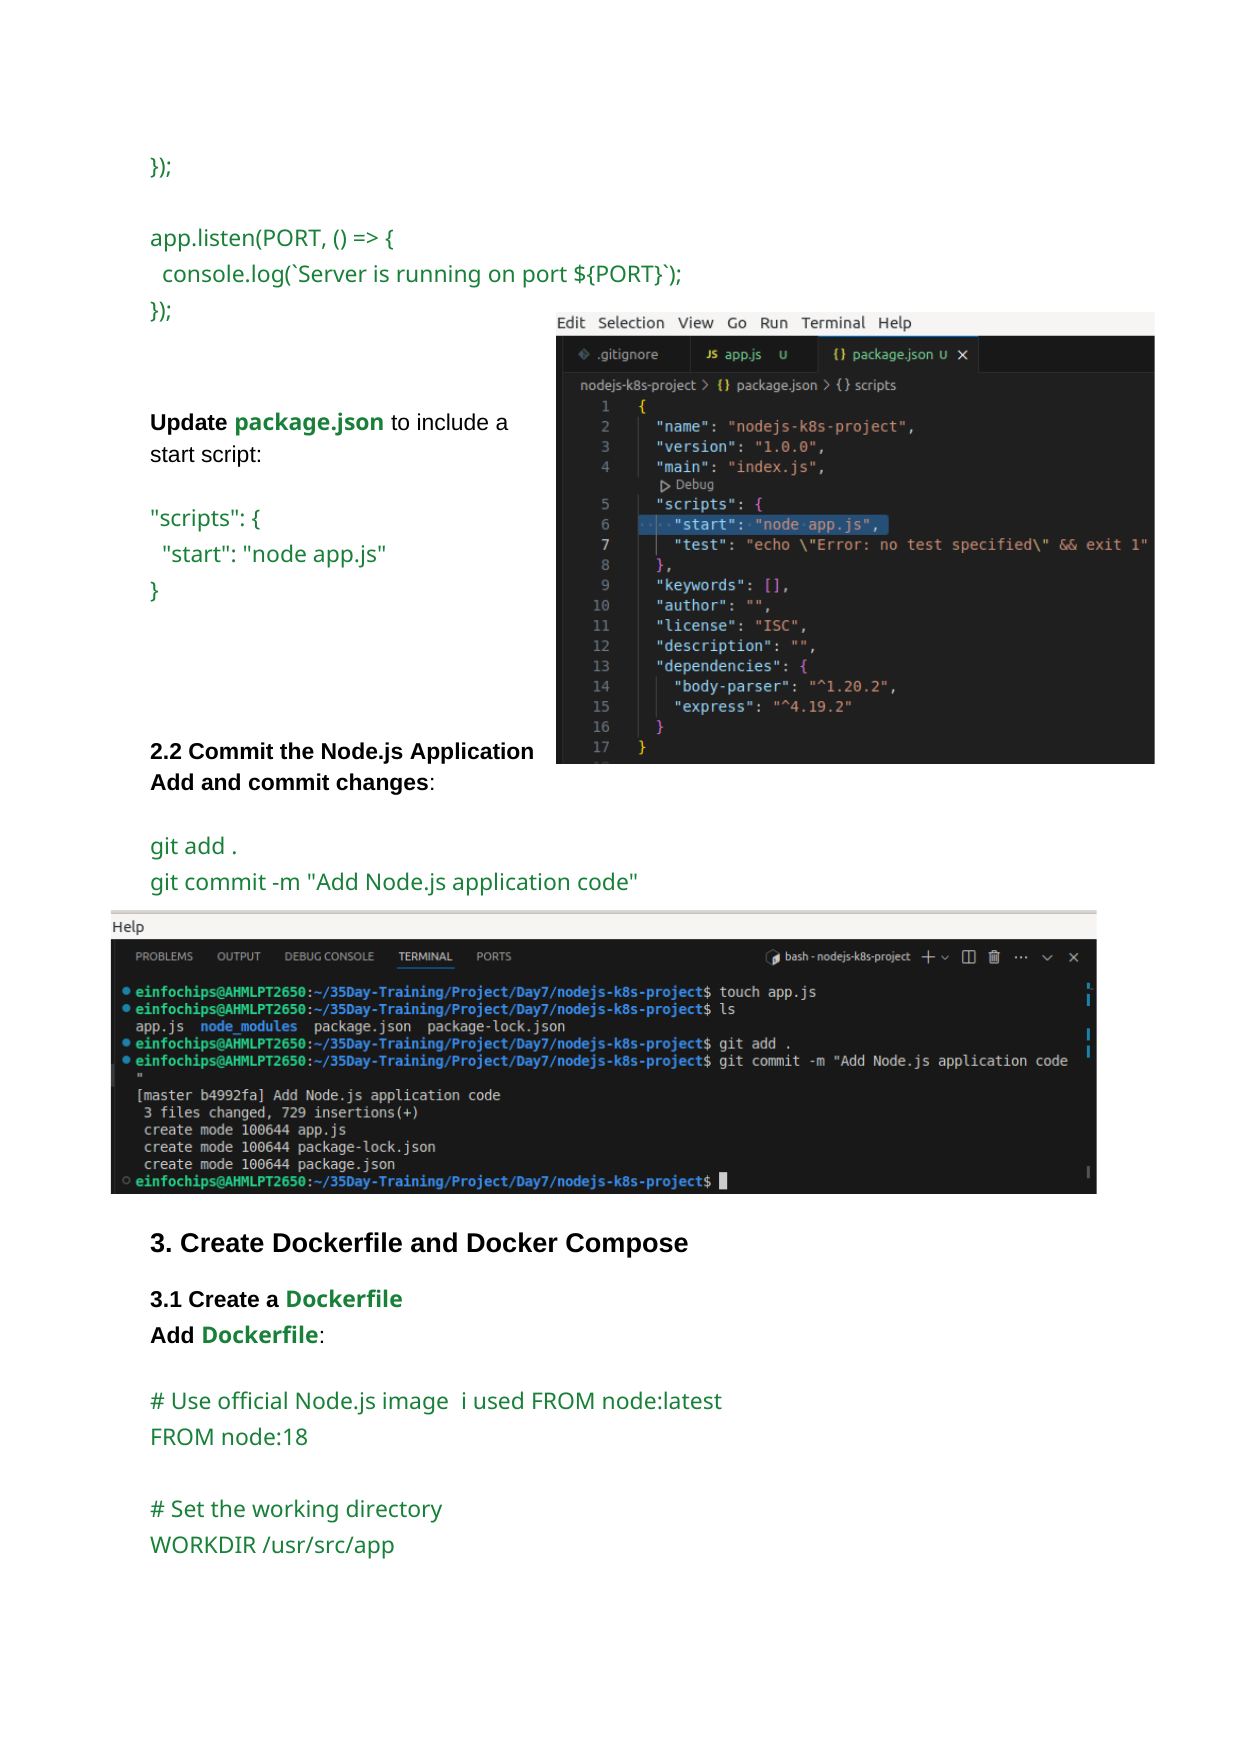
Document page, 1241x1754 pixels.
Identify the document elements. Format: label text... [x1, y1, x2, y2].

text Add and commit changes: git add . [150, 768, 1090, 861]
text FROM node:18 [150, 1421, 1090, 1452]
text }); [150, 294, 1090, 325]
text [743, 574, 1090, 606]
text app.listen(PORT, () => { [150, 222, 1090, 253]
subtitle 3. Create Dockerfile and Docker Compose [150, 1194, 1090, 1258]
text } [150, 574, 556, 606]
picture [110, 910, 1097, 1194]
text Add Dockerfile: # Use official Node.js image i used FROM node:latest [150, 1319, 1090, 1416]
text git commit -m "Add Node.js application code" [150, 866, 1090, 897]
text "start": "node app.js" [150, 538, 556, 569]
text [743, 538, 1090, 569]
text [743, 406, 1090, 534]
picture [556, 312, 743, 764]
text Update package.json to include a start script: "scripts": { [150, 406, 556, 534]
text }); [150, 150, 1090, 181]
text # Set the working directory [150, 1493, 1090, 1524]
text console.log(`Server is running on port ${PORT}`); [150, 258, 1090, 289]
subtitle 2.2 Commit the Node.js Application [150, 738, 556, 764]
text WORKDIR /usr/src/app [150, 1528, 1090, 1560]
subtitle 3.1 Create a Dockerfile [150, 1283, 1090, 1314]
subtitle [743, 738, 1090, 764]
